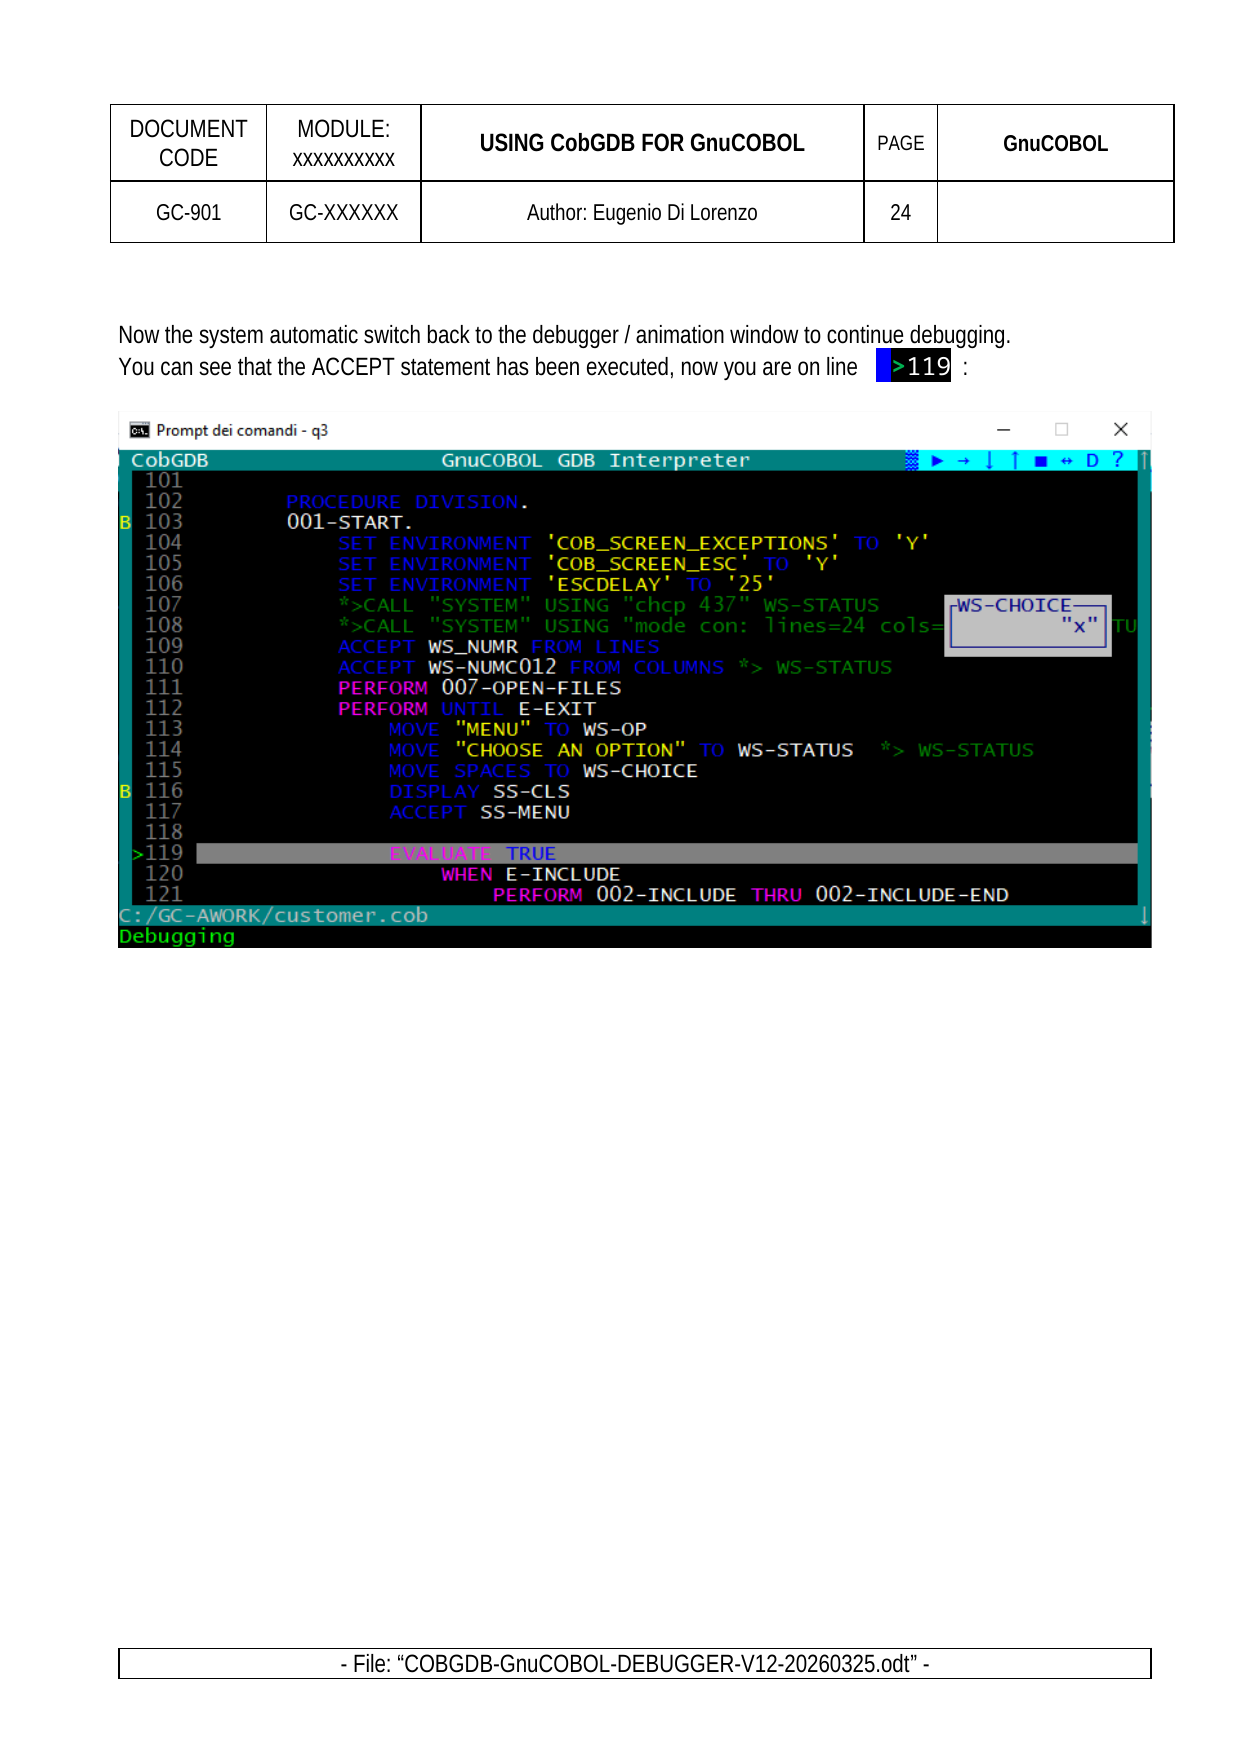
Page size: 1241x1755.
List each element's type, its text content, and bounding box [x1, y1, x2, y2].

text Now the system automatic switch back to the debugger / animation window to continue debugging. [118, 319, 1152, 348]
text You can see that the ACCEPT statement has been executed, now you are on line >119 : [118, 348, 1152, 382]
picture [118, 411, 1152, 948]
